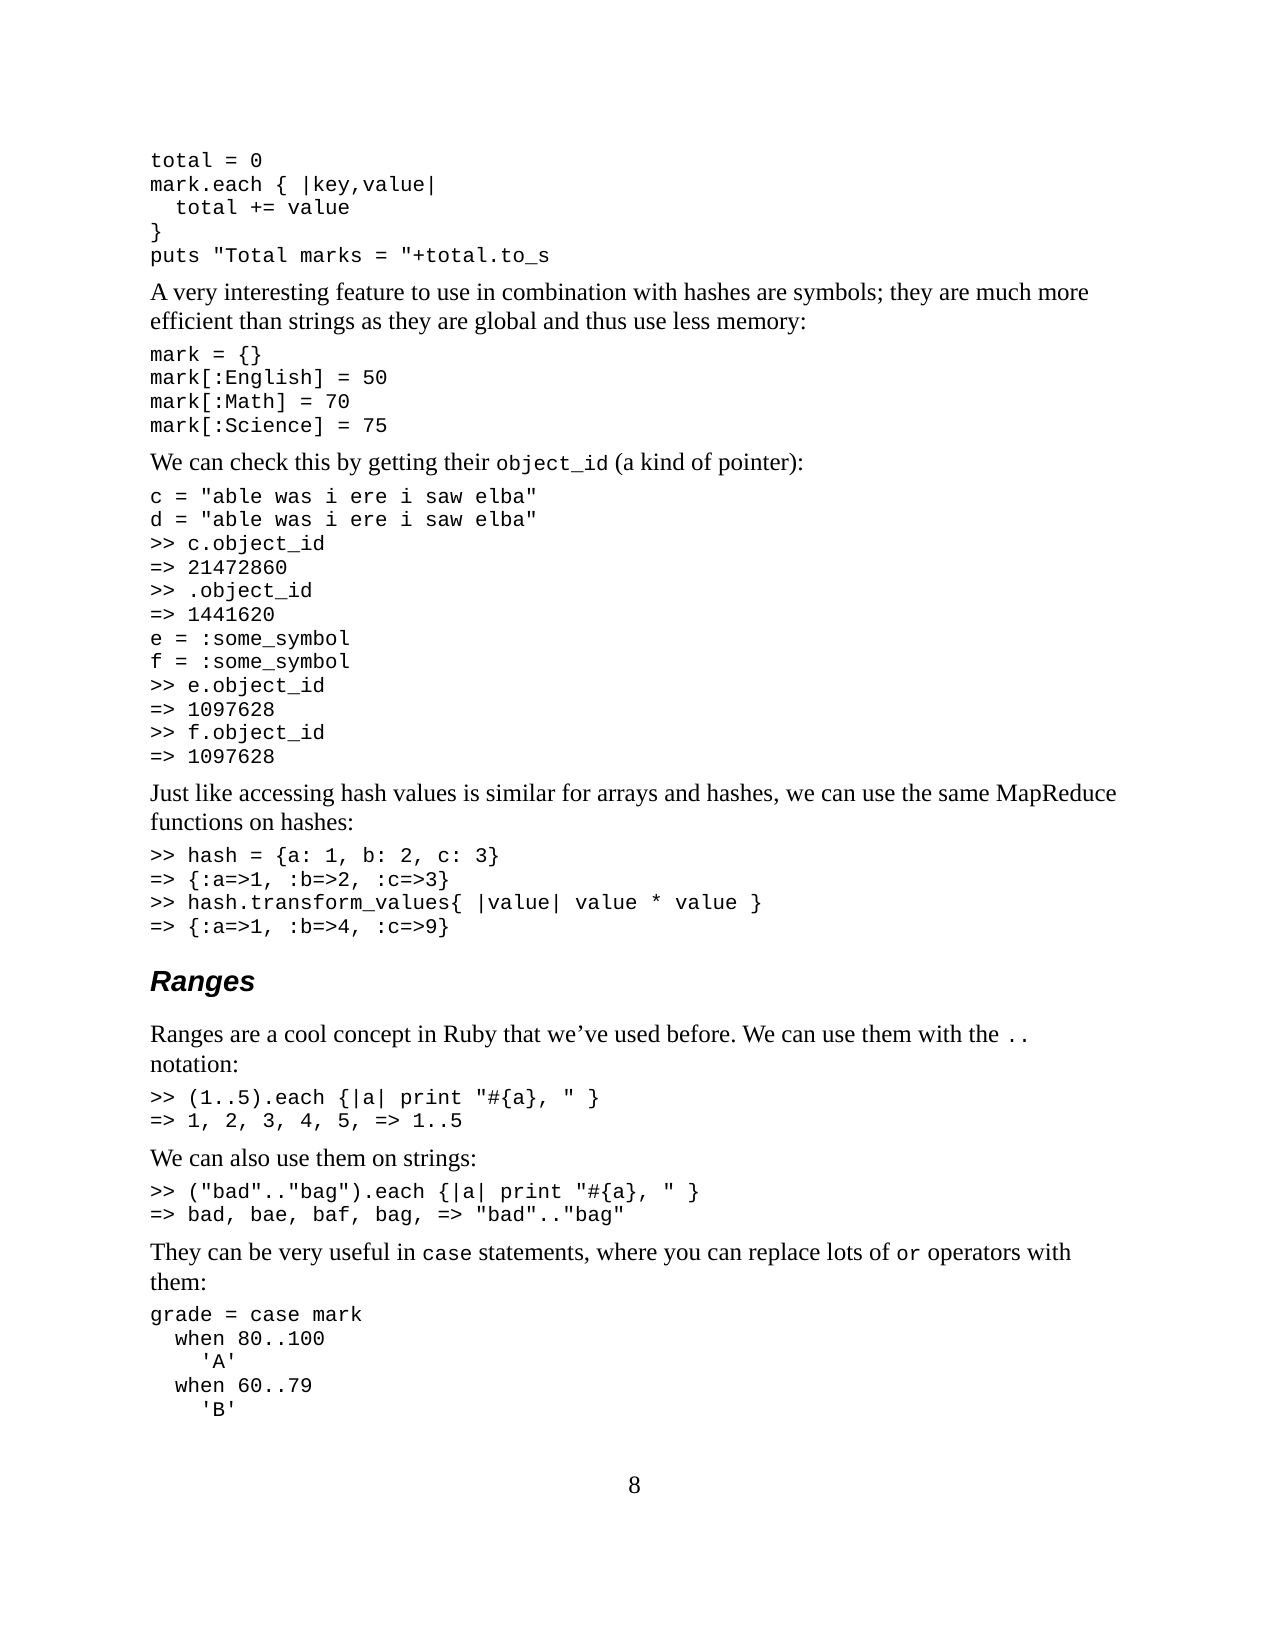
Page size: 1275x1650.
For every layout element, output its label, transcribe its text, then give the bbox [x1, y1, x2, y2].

text >> .object_id [150, 580, 1125, 604]
text => bad, bae, baf, bag, => "bad".."bag" [150, 1204, 1125, 1228]
text A very interesting feature to use in combination with hashes are symbols; they are much more efficient than strings as they are global and thus use less memory: [150, 277, 1125, 335]
text mark[:Science] = 75 [150, 414, 1125, 438]
text Just like accessing hash values is similar for arrays and hashes, we can use the same MapReduce functions on hashes: [150, 778, 1125, 836]
text >> f.object_id [150, 722, 1125, 746]
text total += value [150, 197, 1125, 221]
text mark.each { |key,value| [150, 174, 1125, 197]
text when 80..100 [150, 1328, 1125, 1352]
text 'B' [150, 1399, 1125, 1422]
text 'A' [150, 1352, 1125, 1375]
text >> c.object_id [150, 533, 1125, 557]
text puts "Total marks = "+total.to_s [150, 244, 1125, 268]
text f = :some_symbol [150, 651, 1125, 675]
text => {:a=>1, :b=>2, :c=>3} [150, 868, 1125, 892]
text >> e.object_id [150, 675, 1125, 698]
text >> hash = {a: 1, b: 2, c: 3} [150, 845, 1125, 868]
text total = 0 [150, 150, 1125, 174]
text => {:a=>1, :b=>4, :c=>9} [150, 916, 1125, 939]
text Ranges are a cool concept in Ruby that we’ve used before. We can use them with the .. notation: [150, 1019, 1125, 1078]
text We can check this by getting their object_id (a kind of pointer): [150, 447, 1125, 477]
text We can also use them on strings: [150, 1143, 1125, 1172]
text } [150, 221, 1125, 244]
text => 1097628 [150, 746, 1125, 769]
text mark[:English] = 50 [150, 367, 1125, 391]
text when 60..79 [150, 1375, 1125, 1399]
text They can be very useful in case statements, where you can replace lots of or operators with them: [150, 1237, 1125, 1295]
text d = "able was i ere i saw elba" [150, 509, 1125, 533]
text => 1097628 [150, 698, 1125, 722]
text e = :some_symbol [150, 628, 1125, 651]
text mark = {} [150, 344, 1125, 367]
text >> hash.transform_values{ |value| value * value } [150, 892, 1125, 916]
text mark[:Math] = 70 [150, 391, 1125, 414]
text grade = case mark [150, 1304, 1125, 1328]
text c = "able was i ere i saw elba" [150, 486, 1125, 509]
text >> (1..5).each {|a| print "#{a}, " } [150, 1087, 1125, 1110]
text >> ("bad".."bag").each {|a| print "#{a}, " } [150, 1181, 1125, 1204]
text => 21472860 [150, 557, 1125, 580]
text => 1441620 [150, 604, 1125, 628]
text => 1, 2, 3, 4, 5, => 1..5 [150, 1110, 1125, 1134]
subtitle Ranges [150, 964, 1125, 998]
